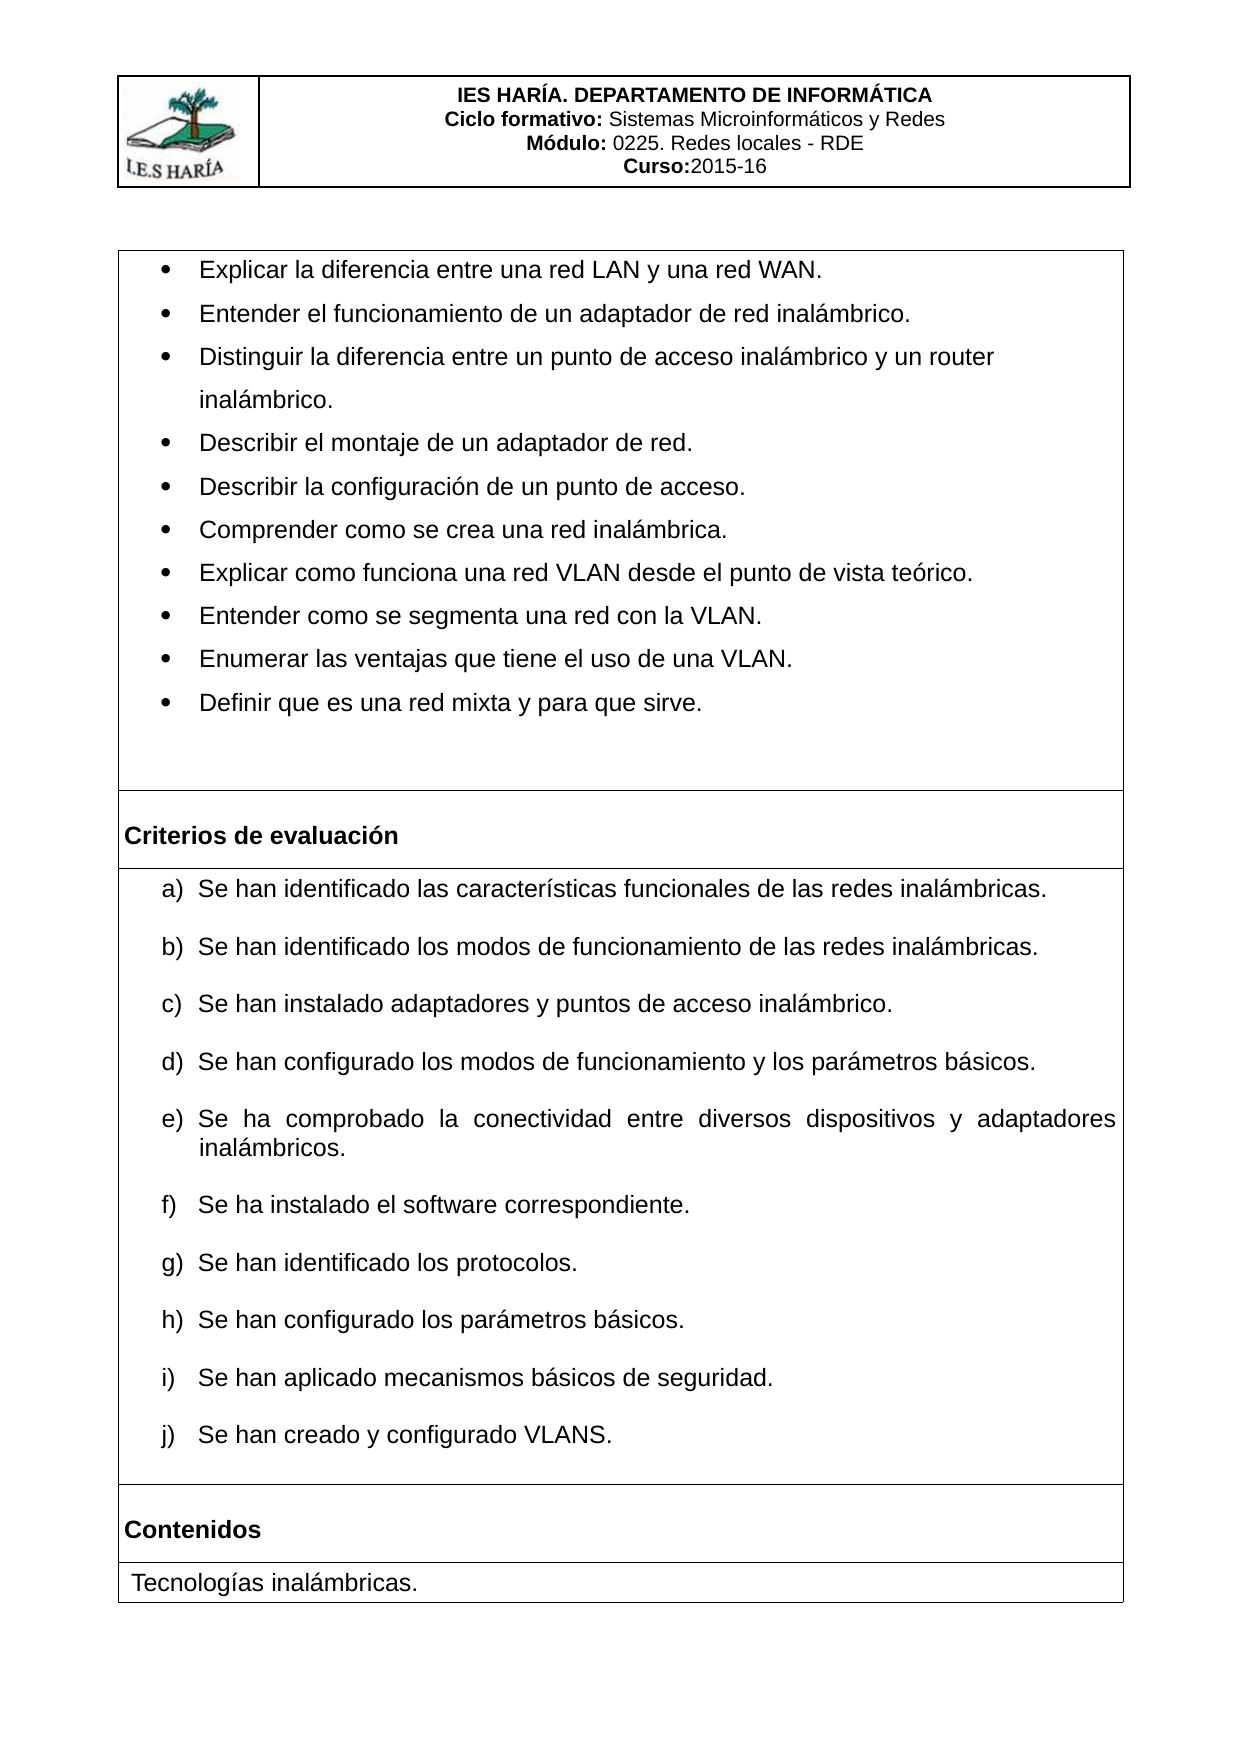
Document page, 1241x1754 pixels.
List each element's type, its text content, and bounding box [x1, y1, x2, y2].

picture [123, 82, 241, 180]
table_cell Definir los distintos tipos de tecnologías inalámbricas existentes. Clasificar los tipos de redes inalámbricas. Comprender el estándar WiFi a través de las especificaciones 802.11. Distinguir la diferencia entre los distintos medios de transmisión inalámbricos. Explicar la diferencia entre una red LAN y una red WAN. Entender el funcionamiento de un adaptador de red inalámbrico. Distinguir la diferencia entre un punto de acceso inalámbrico y un router inalámbrico. Describir el montaje de un adaptador de red. Describir la configuración de un punto de acceso. Comprender como se crea una red inalámbrica. Explicar como funciona una red VLAN desde el punto de vista teórico. Entender como se segmenta una red con la VLAN. Enumerar las ventajas que tiene el uso de una VLAN. Definir que es una red mixta y para que sirve. [119, 251, 1123, 790]
table_cell Criterios de evaluación [119, 791, 1123, 868]
table_cell Se han identificado las características funcionales de las redes inalámbricas. Se han identificado los modos de funcionamiento de las redes inalámbricas. Se han instalado adaptadores y puntos de acceso inalámbrico. Se han configurado los modos de funcionamiento y los parámetros básicos. Se ha comprobado la conectividad entre diversos dispositivos y adaptadores inalámbricos. Se ha instalado el software correspondiente. Se han identificado los protocolos. Se han configurado los parámetros básicos. Se han aplicado mecanismos básicos de seguridad. Se han creado y configurado VLANS. [119, 869, 1123, 1484]
table_cell Tecnologías inalámbricas. Tipos de redes inalámbricas. WIFI. Ventajas e inconvenientes de las redes Wifi. Medios de transmisión. Medios no guiados. Comparación entre una LAN y una WLAN. Adaptadores de red inalámbricos. Dispositivos de interconexión para redes inalámbricas. Puntos de acceso inalámbrico. Router inalámbrico. Configuración básica de los dispositivos de interconexión. Instalación de un adaptador de red. Configuración de un punto de acceso. Creación de una red inalámbrica. Segmentación de redes. VLAN. Definición de VLAN. Ventajas de las VLAN. Tipos de VLAN. Seguridad básica en redes inalámbricas. Amenazas a la seguridad inalámbrica. Protocolos de seguridad inalámbrica. Redes mixtas. Utilización de redes mixtas. Recursos de ampliación del tema. [119, 1563, 1123, 1602]
table_cell Contenidos [119, 1485, 1123, 1562]
